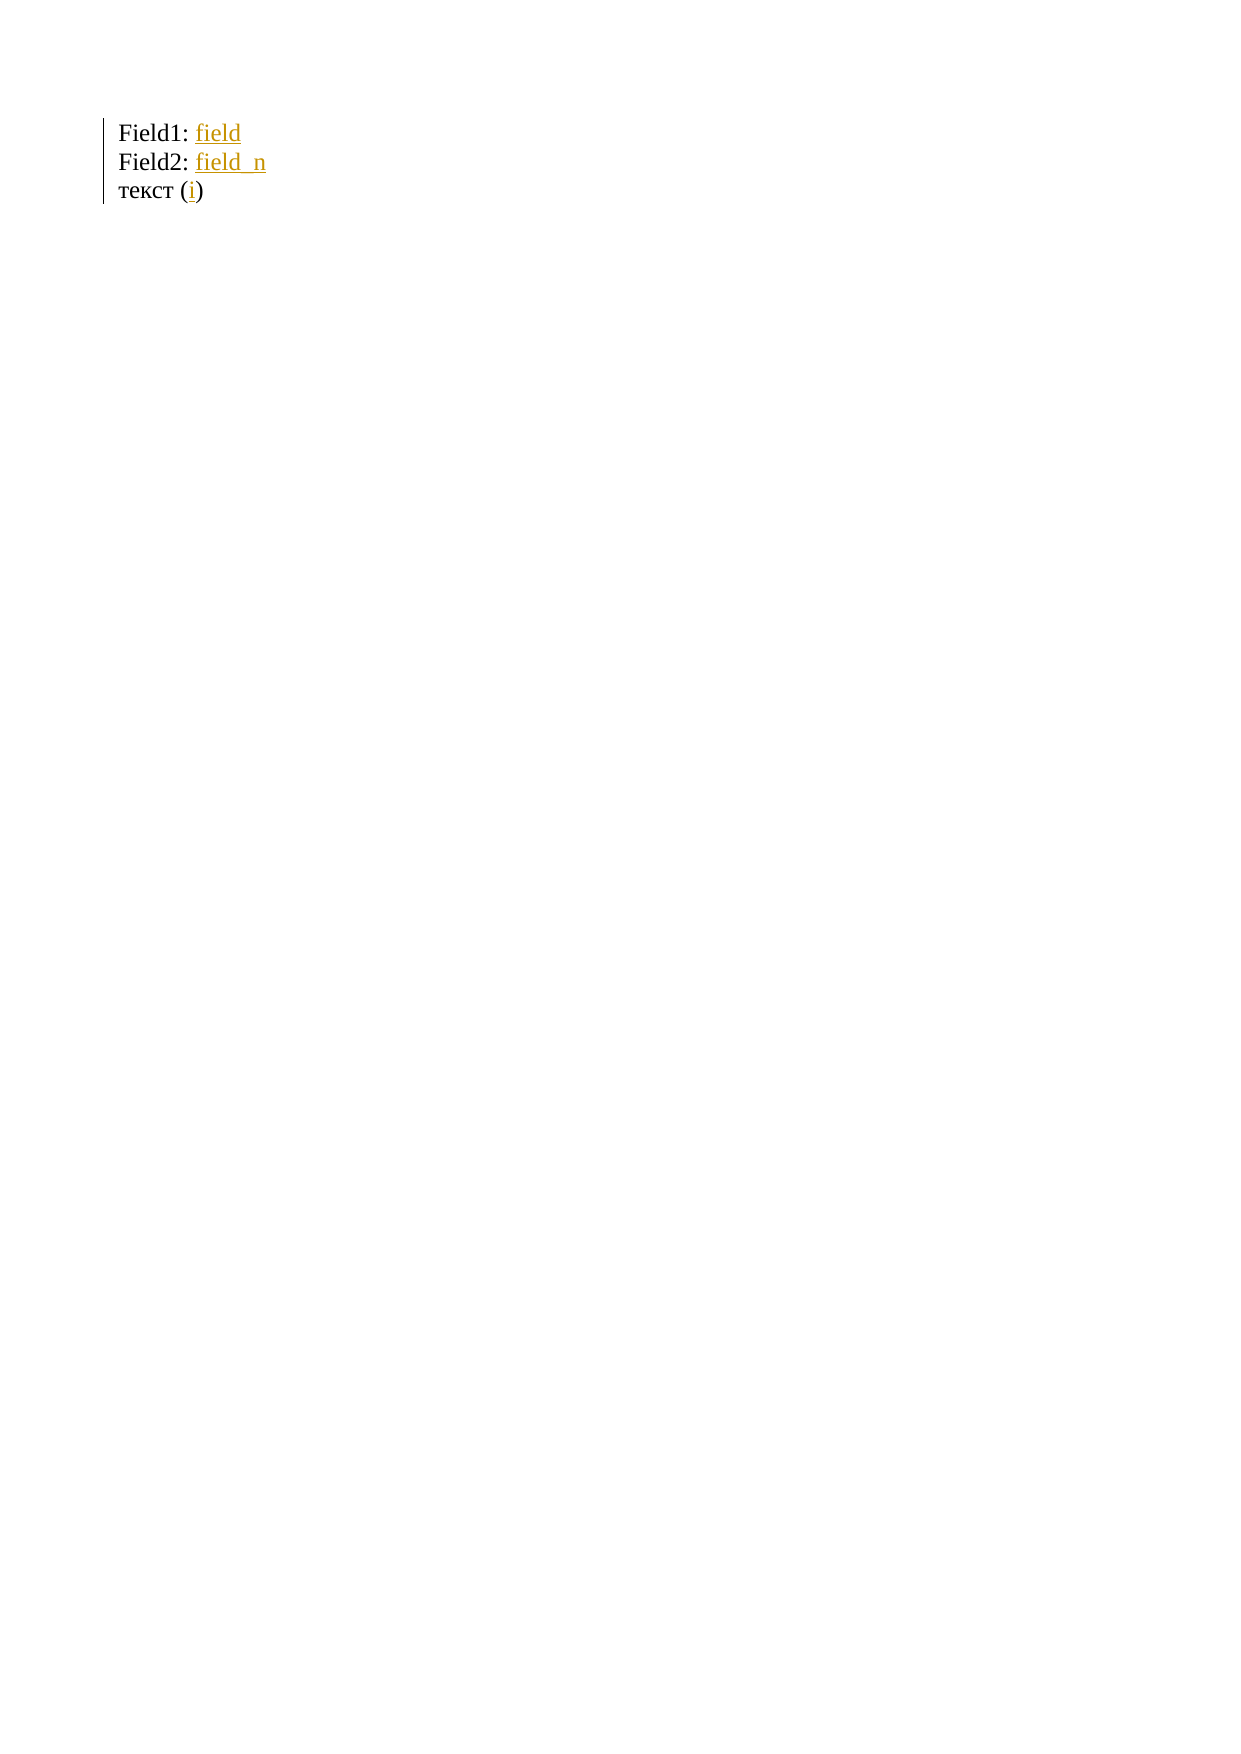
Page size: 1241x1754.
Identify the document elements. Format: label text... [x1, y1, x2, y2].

text Field1: field [118, 118, 1122, 147]
text текст (i) [118, 176, 1122, 204]
text Field2: field_n [118, 147, 1122, 176]
